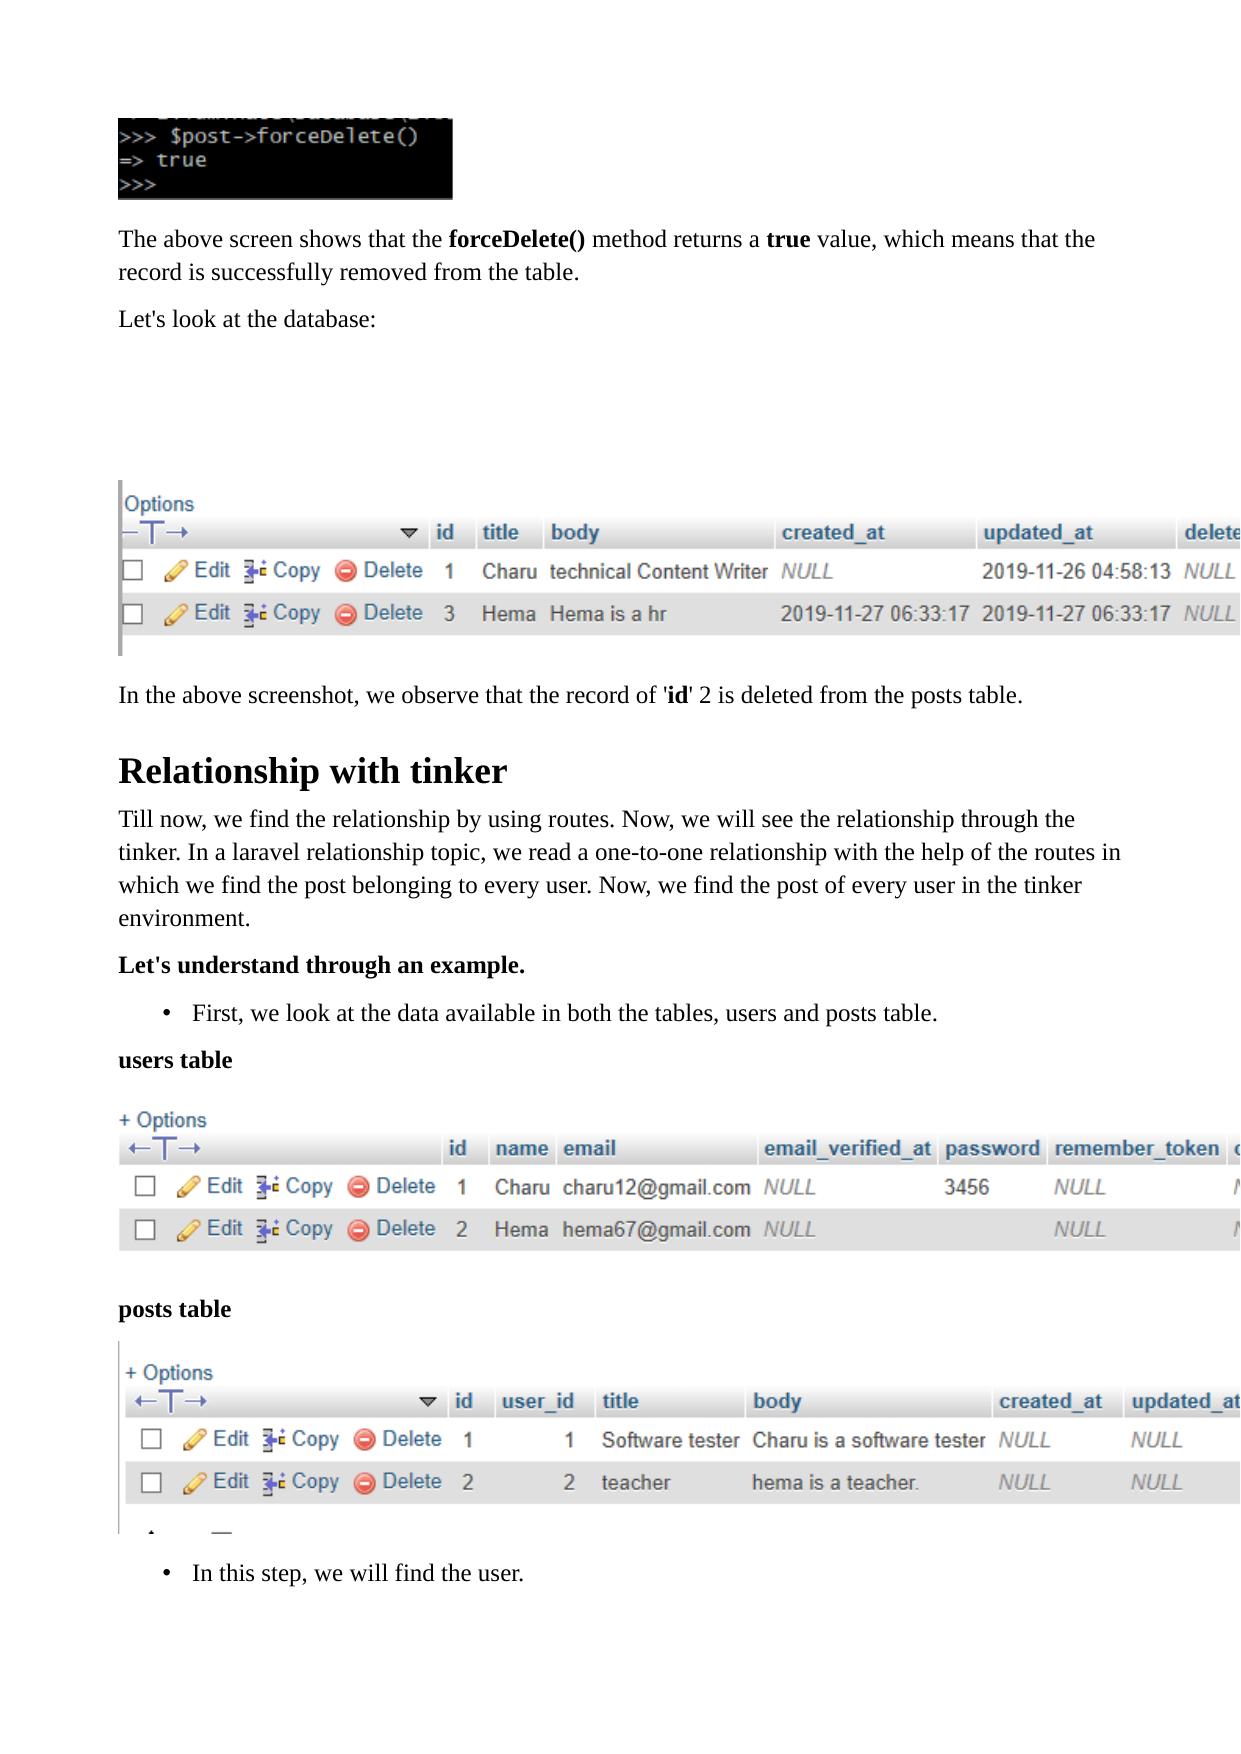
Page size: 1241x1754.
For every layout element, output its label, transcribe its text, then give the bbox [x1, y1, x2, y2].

picture [118, 1341, 1241, 1534]
text The above screen shows that the forceDelete() method returns a true value, which means that the record is successfully removed from the table. [118, 224, 1122, 285]
list First, we look at the data available in both the tables, users and posts table. [162, 998, 1122, 1027]
text Till now, we find the relationship by using routes. Now, we will see the relationship through the tinker. In a laravel relationship topic, we read a one-to-one relationship with the help of the routes in which we find the post belonging to every user. Now, we find the post of every user in the tinker environment. [118, 804, 1122, 932]
text posts table [118, 1294, 1122, 1323]
text In the above screenshot, we observe that the record of 'id' 2 is deleted from the posts table. [118, 680, 1122, 708]
text Let's look at the database: [118, 304, 1122, 333]
text users table [118, 1046, 1122, 1074]
text Let's understand through an example. [118, 950, 1122, 979]
list In this step, we will find the user. [162, 1558, 1122, 1587]
picture [118, 480, 1241, 656]
picture [118, 1093, 1241, 1270]
subtitle Relationship with tinker [118, 748, 1122, 791]
picture [118, 118, 453, 200]
